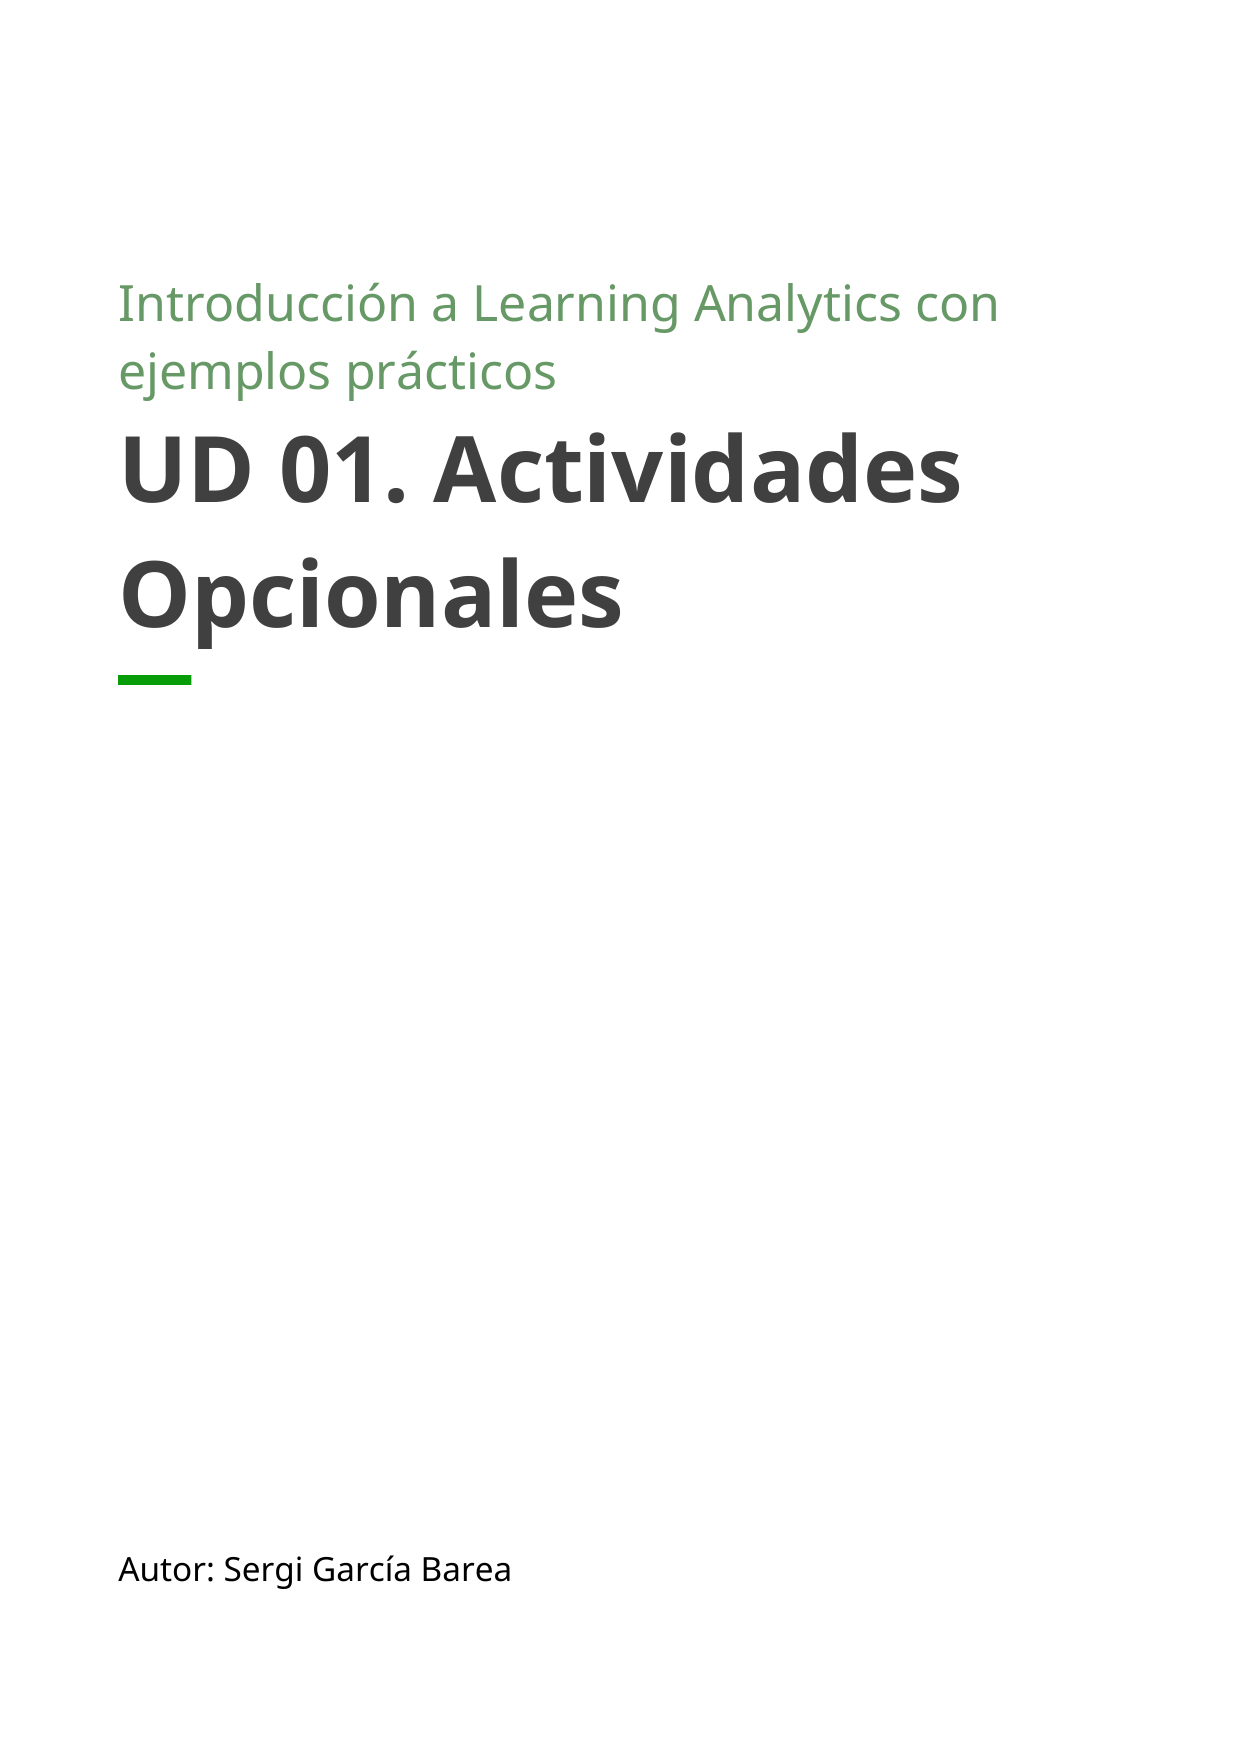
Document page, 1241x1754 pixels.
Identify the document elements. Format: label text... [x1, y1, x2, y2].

picture [118, 675, 192, 685]
title Introducción a Learning Analytics con ejemplos prácticos UD 01. Actividades Opcionales [118, 268, 1122, 654]
text Autor: Sergi García Barea [118, 1546, 1122, 1592]
